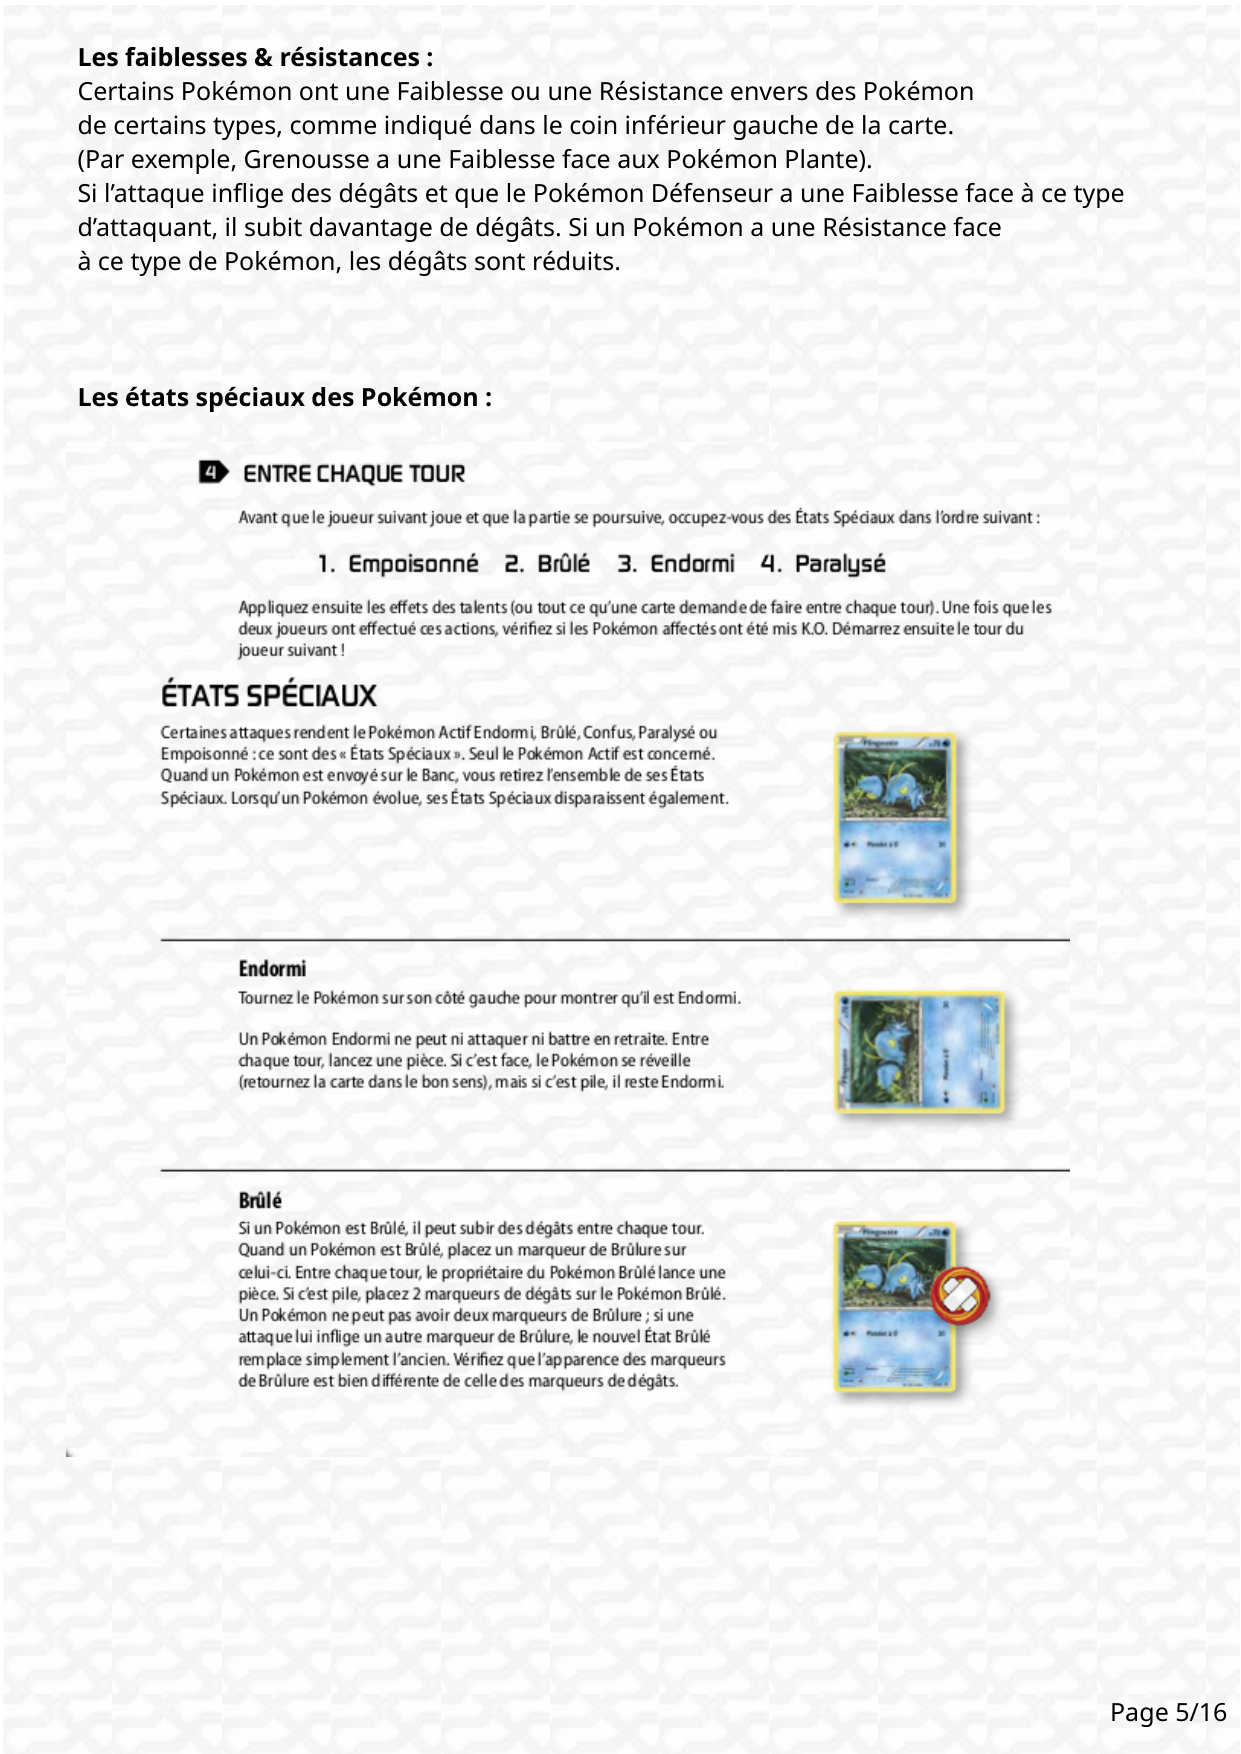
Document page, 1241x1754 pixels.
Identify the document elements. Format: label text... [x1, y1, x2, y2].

picture [3, 5, 1241, 1754]
text à ce type de Pokémon, les dégâts sont réduits. [77, 244, 1240, 278]
text Si l’attaque inflige des dégâts et que le Pokémon Défenseur a une Faiblesse face à ce type [77, 176, 1240, 209]
text Les états spéciaux des Pokémon : [77, 380, 1240, 414]
text Les faiblesses & résistances : [77, 39, 1240, 73]
text de certains types, comme indiqué dans le coin inférieur gauche de la carte. [77, 107, 1240, 141]
text Certains Pokémon ont une Faiblesse ou une Résistance envers des Pokémon [77, 73, 1240, 107]
text (Par exemple, Grenousse a une Faiblesse face aux Pokémon Plante). [77, 141, 1240, 176]
text d’attaquant, il subit davantage de dégâts. Si un Pokémon a une Résistance face [77, 209, 1240, 244]
